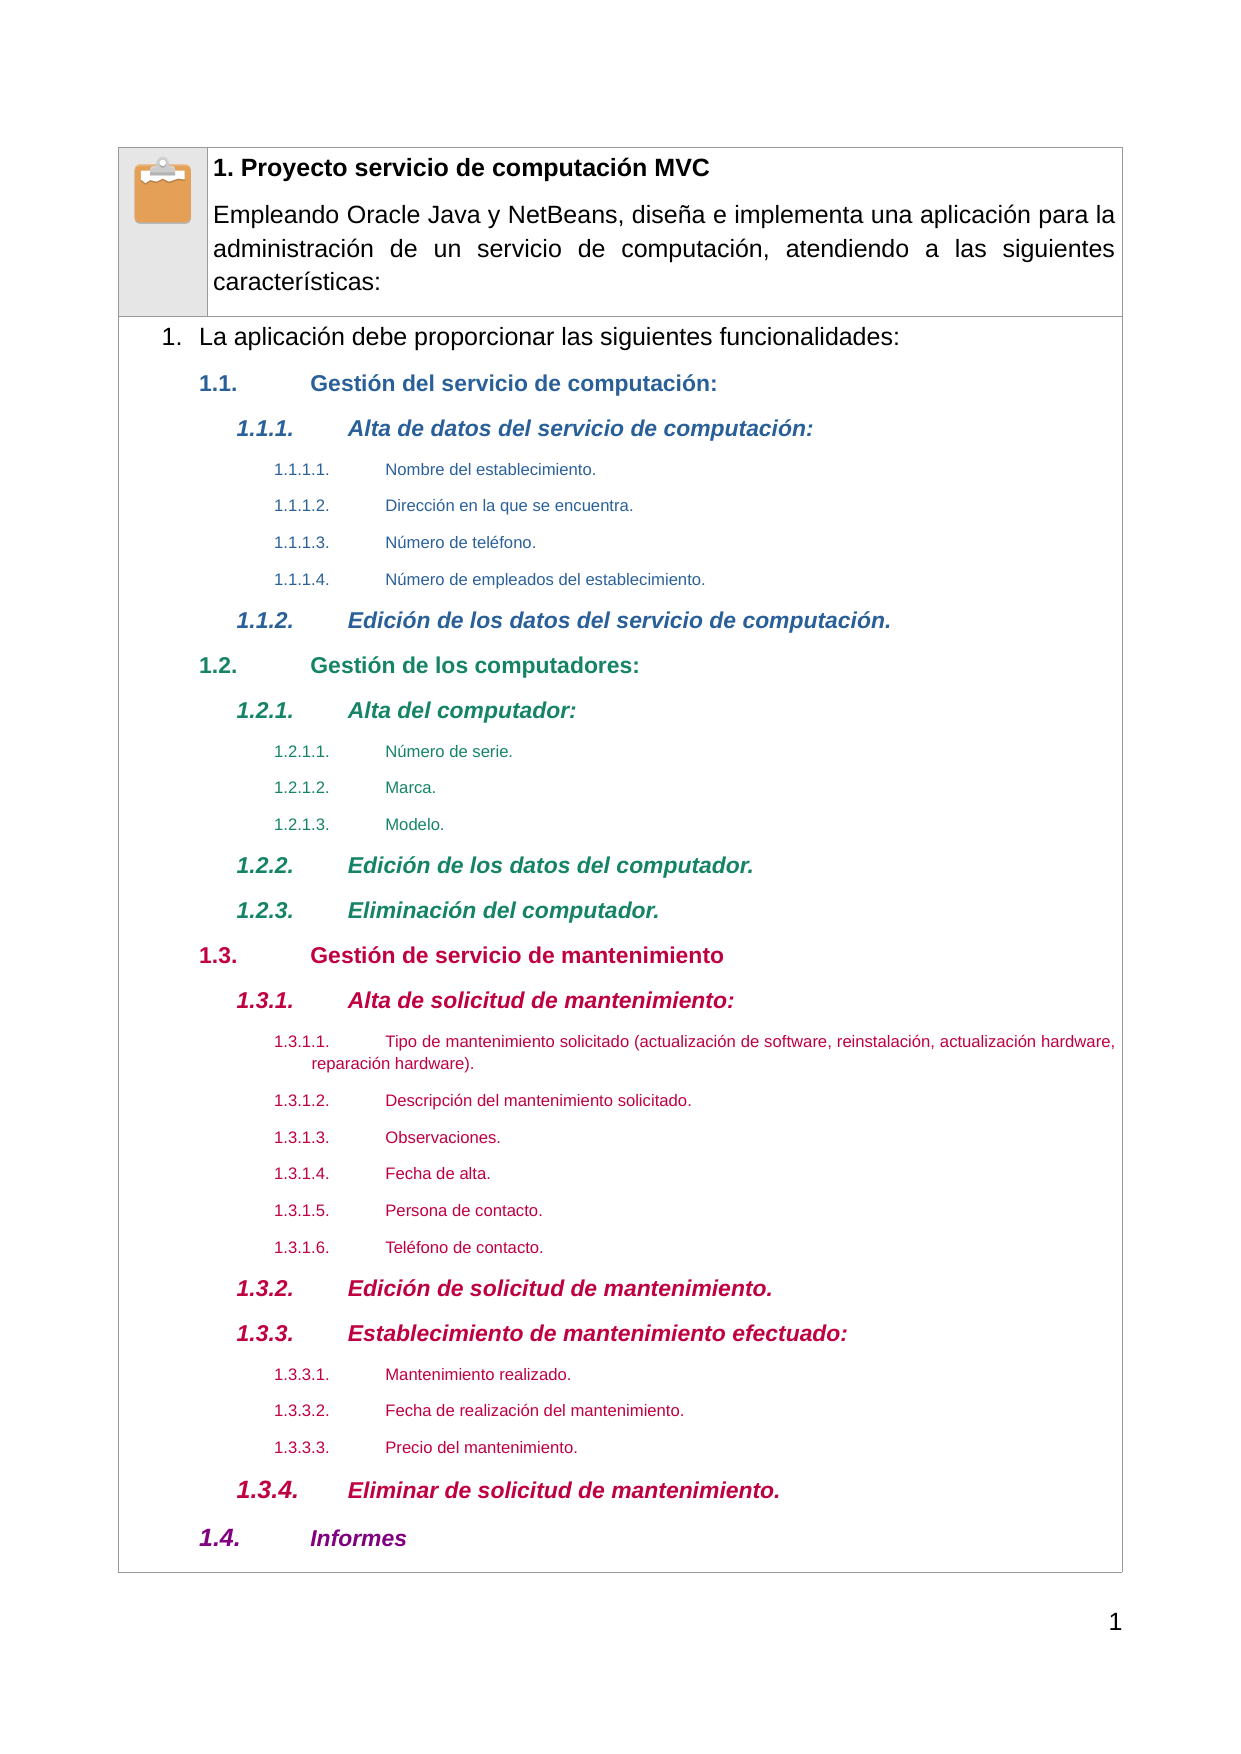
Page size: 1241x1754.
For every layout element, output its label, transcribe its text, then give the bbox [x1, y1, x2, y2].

table_header 1. Proyecto servicio de computación MVC Empleando Oracle Java y NetBeans, diseña e implementa una aplicación para la administración de un servicio de computación, atendiendo a las siguientes características: [208, 148, 1122, 316]
table_header [119, 148, 207, 316]
table_cell La aplicación debe proporcionar las siguientes funcionalidades: Gestión del servicio de computación: Alta de datos del servicio de computación: Nombre del establecimiento. Dirección en la que se encuentra. Número de teléfono. Número de empleados del establecimiento. Edición de los datos del servicio de computación. Gestión de los computadores: Alta del computador: Número de serie. Marca. Modelo. Edición de los datos del computador. Eliminación del computador. Gestión de servicio de mantenimiento Alta de solicitud de mantenimiento: Tipo de mantenimiento solicitado (actualización de software, reinstalación, actualización hardware, reparación hardware). Descripción del mantenimiento solicitado. Observaciones. Fecha de alta. Persona de contacto. Teléfono de contacto. Edición de solicitud de mantenimiento. Establecimiento de mantenimiento efectuado: Mantenimiento realizado. Fecha de realización del mantenimiento. Precio del mantenimiento. Eliminar de solicitud de mantenimiento. Informes Obtener el coste de los mantenimientos efectuados en un computador. Obtener la lista de computadores con servicios pendientes de realizar. Obtener la lista de computadores que tienen sus servicios realizados. Obtener el computador que ha requerido más servicios. Obtener el precio total de todas los servicios realizados en todos los computadores. El patrón de arquitectura de software empleado debe ser MVC. En relación al diseño: Debe existir una clase abstracta “Computer”. Se debe crear una taxonomía con diferentes tipos de computadores. Se debe poder instanciar tres tipos distintos de computadores. Debe existir una clase “ComputerService” que implementa la interfaz “IComputerService” que proporcionará los métodos necesarios para gestionar el servicio de mantenimiento. Debe existir una clase “Repair”. Debe existir una clase “ExceptionTelephoneNumber” para efectuar el tratamiento de errores en relación a los teléfonos introducidos. Se debe asegurar que el modelo sólo podrá instanciarse una única vez. [119, 317, 1122, 1572]
